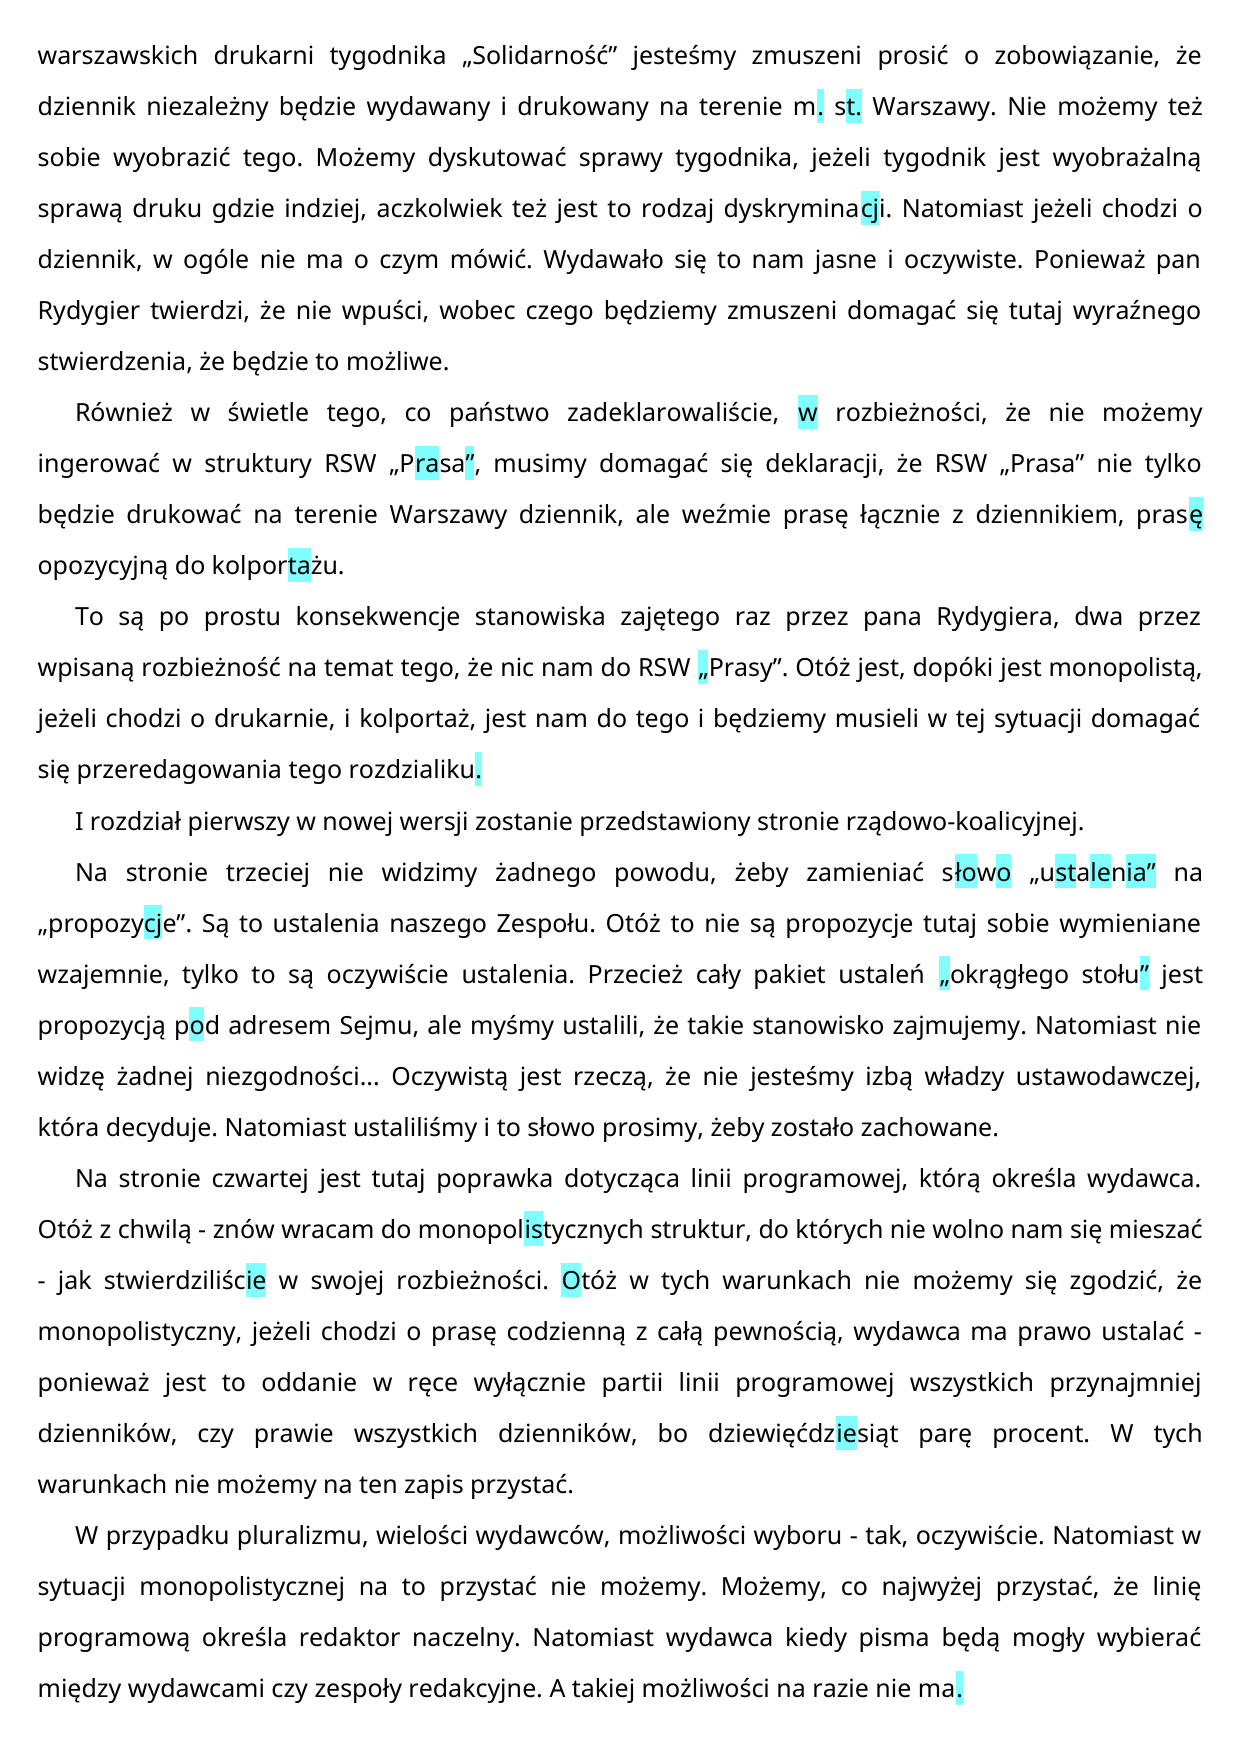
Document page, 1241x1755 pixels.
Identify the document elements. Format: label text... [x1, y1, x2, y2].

text I rozdział pierwszy w nowej wersji zostanie przedstawiony stronie rządowo-koalicyjnej. [37, 803, 1203, 837]
text Na stronie trzeciej nie widzimy żadnego powodu, żeby zamieniać słowo „ustalenia” na „propozycje”. Są to ustalenia naszego Zespołu. Otóż to nie są propozycje tutaj sobie wymieniane wzajemnie, tylko to są oczywiście ustalenia. Przecież cały pakiet ustaleń „okrągłego stołu” jest propozycją pod adresem Sejmu, ale myśmy ustalili, że takie stanowisko zajmujemy. Natomiast nie widzę żadnej niezgodności... Oczywistą jest rzeczą, że nie jesteśmy izbą władzy ustawodawczej, która decyduje. Natomiast ustaliliśmy i to słowo prosimy, żeby zostało zachowane. [37, 854, 1203, 1143]
text W przypadku pluralizmu, wielości wydawców, możliwości wyboru - tak, oczywiście. Natomiast w sytuacji monopolistycznej na to przystać nie możemy. Możemy, co najwyżej przystać, że linię programową określa redaktor naczelny. Natomiast wydawca kiedy pisma będą mogły wybierać między wydawcami czy zespoły redakcyjne. A takiej możliwości na razie nie ma. [37, 1518, 1203, 1705]
text warszawskich drukarni tygodnika „Solidarność” jesteśmy zmuszeni prosić o zobowiązanie, że dziennik niezależny będzie wydawany i drukowany na terenie m. st. Warszawy. Nie możemy też sobie wyobrazić tego. Możemy dyskutować sprawy tygodnika, jeżeli tygodnik jest wyobrażalną sprawą druku gdzie indziej, aczkolwiek też jest to rodzaj dyskryminacji. Natomiast jeżeli chodzi o dziennik, w ogóle nie ma o czym mówić. Wydawało się to nam jasne i oczywiste. Ponieważ pan Rydygier twierdzi, że nie wpuści, wobec czego będziemy zmuszeni domagać się tutaj wyraźnego stwierdzenia, że będzie to możliwe. [37, 37, 1203, 378]
text To są po prostu konsekwencje stanowiska zajętego raz przez pana Rydygiera, dwa przez wpisaną rozbieżność na temat tego, że nic nam do RSW „Prasy”. Otóż jest, dopóki jest monopolistą, jeżeli chodzi o drukarnie, i kolportaż, jest nam do tego i będziemy musieli w tej sytuacji domagać się przeredagowania tego rozdzialiku. [37, 599, 1203, 786]
text Również w świetle tego, co państwo zadeklarowaliście, w rozbieżności, że nie możemy ingerować w struktury RSW „Prasa”, musimy domagać się deklaracji, że RSW „Prasa” nie tylko będzie drukować na terenie Warszawy dziennik, ale weźmie prasę łącznie z dziennikiem, prasę opozycyjną do kolportażu. [37, 395, 1203, 582]
text Na stronie czwartej jest tutaj poprawka dotycząca linii programowej, którą określa wydawca. Otóż z chwilą - znów wracam do monopolistycznych struktur, do których nie wolno nam się mieszać - jak stwierdziliście w swojej rozbieżności. Otóż w tych warunkach nie możemy się zgodzić, że monopolistyczny, jeżeli chodzi o prasę codzienną z całą pewnością, wydawca ma prawo ustalać - ponieważ jest to oddanie w ręce wyłącznie partii linii programowej wszystkich przynajmniej dzienników, czy prawie wszystkich dzienników, bo dziewięćdziesiąt parę procent. W tych warunkach nie możemy na ten zapis przystać. [37, 1160, 1203, 1501]
